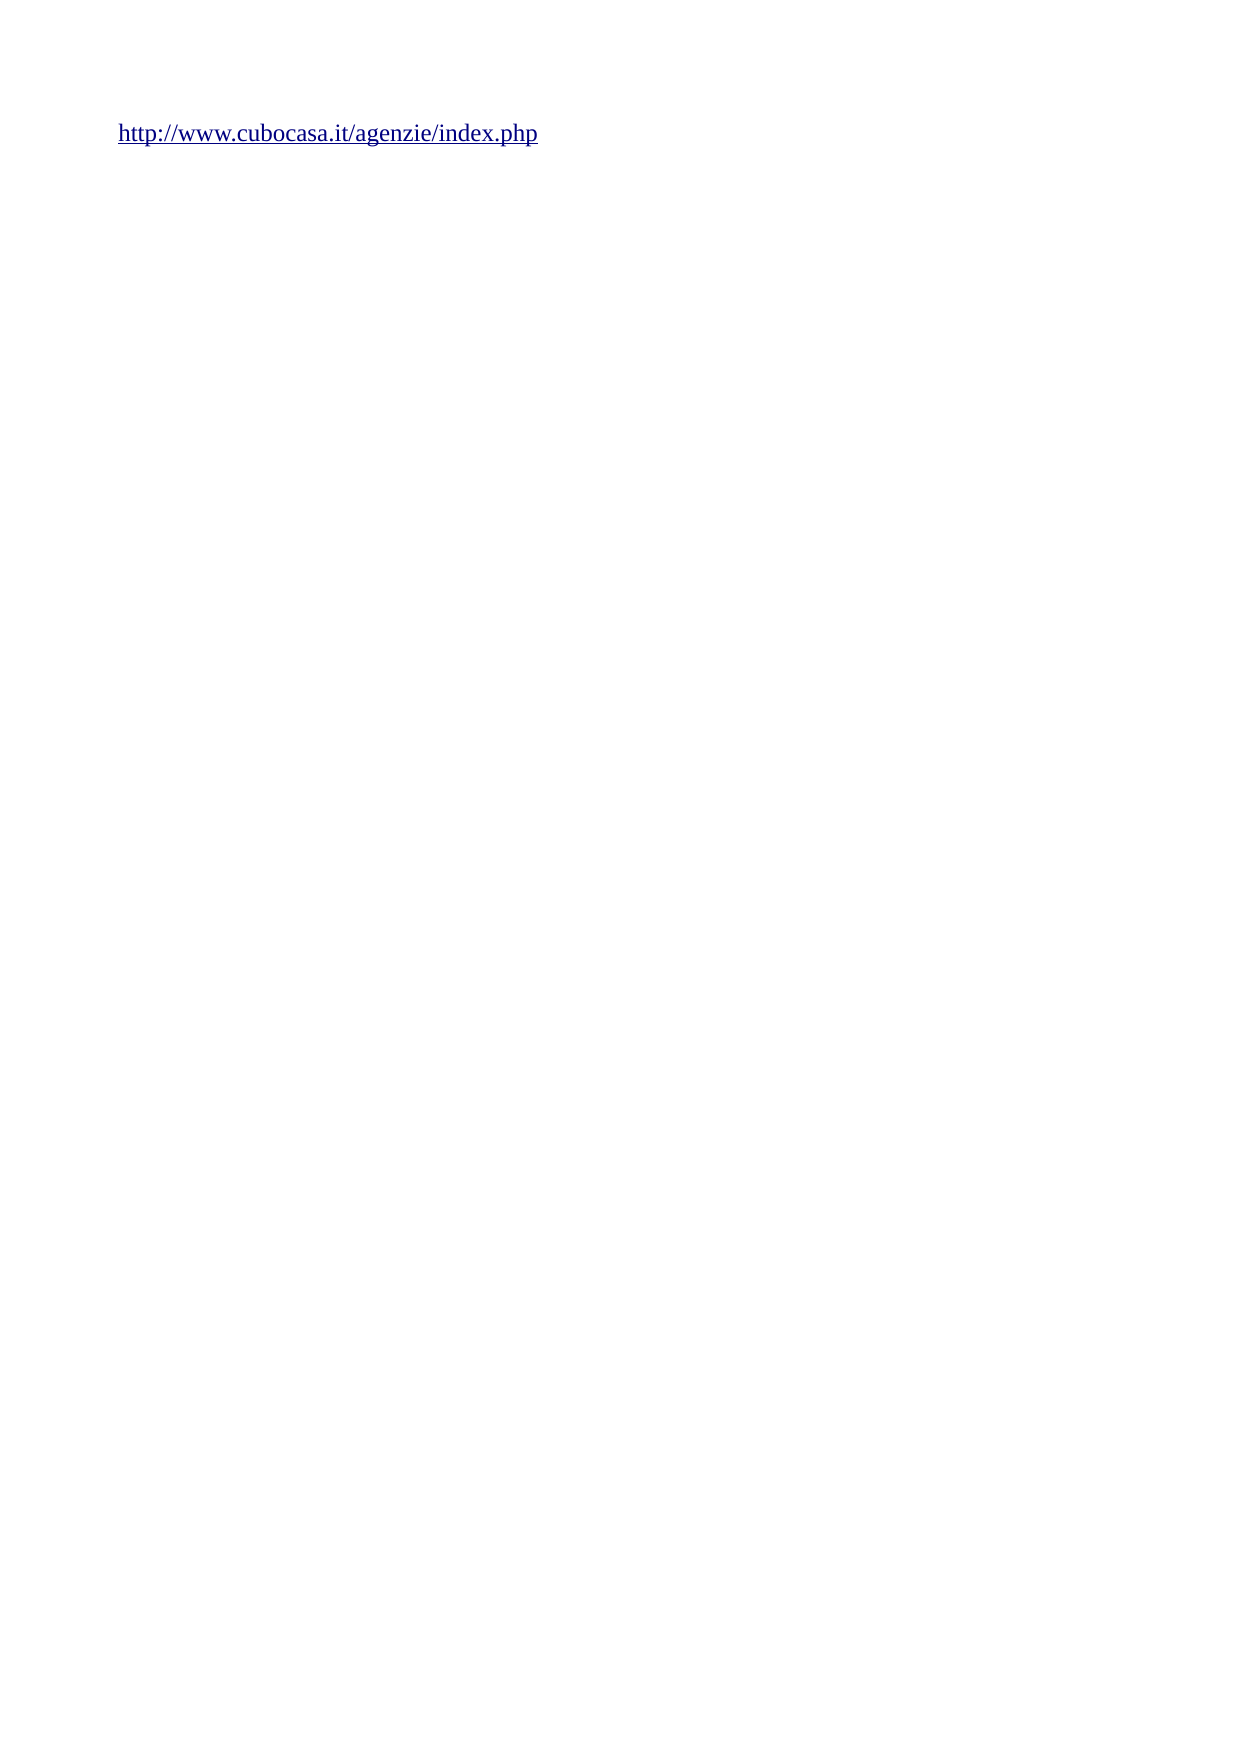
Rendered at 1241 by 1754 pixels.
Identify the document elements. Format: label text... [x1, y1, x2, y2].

text http://www.cubocasa.it/agenzie/index.php [118, 118, 1122, 147]
